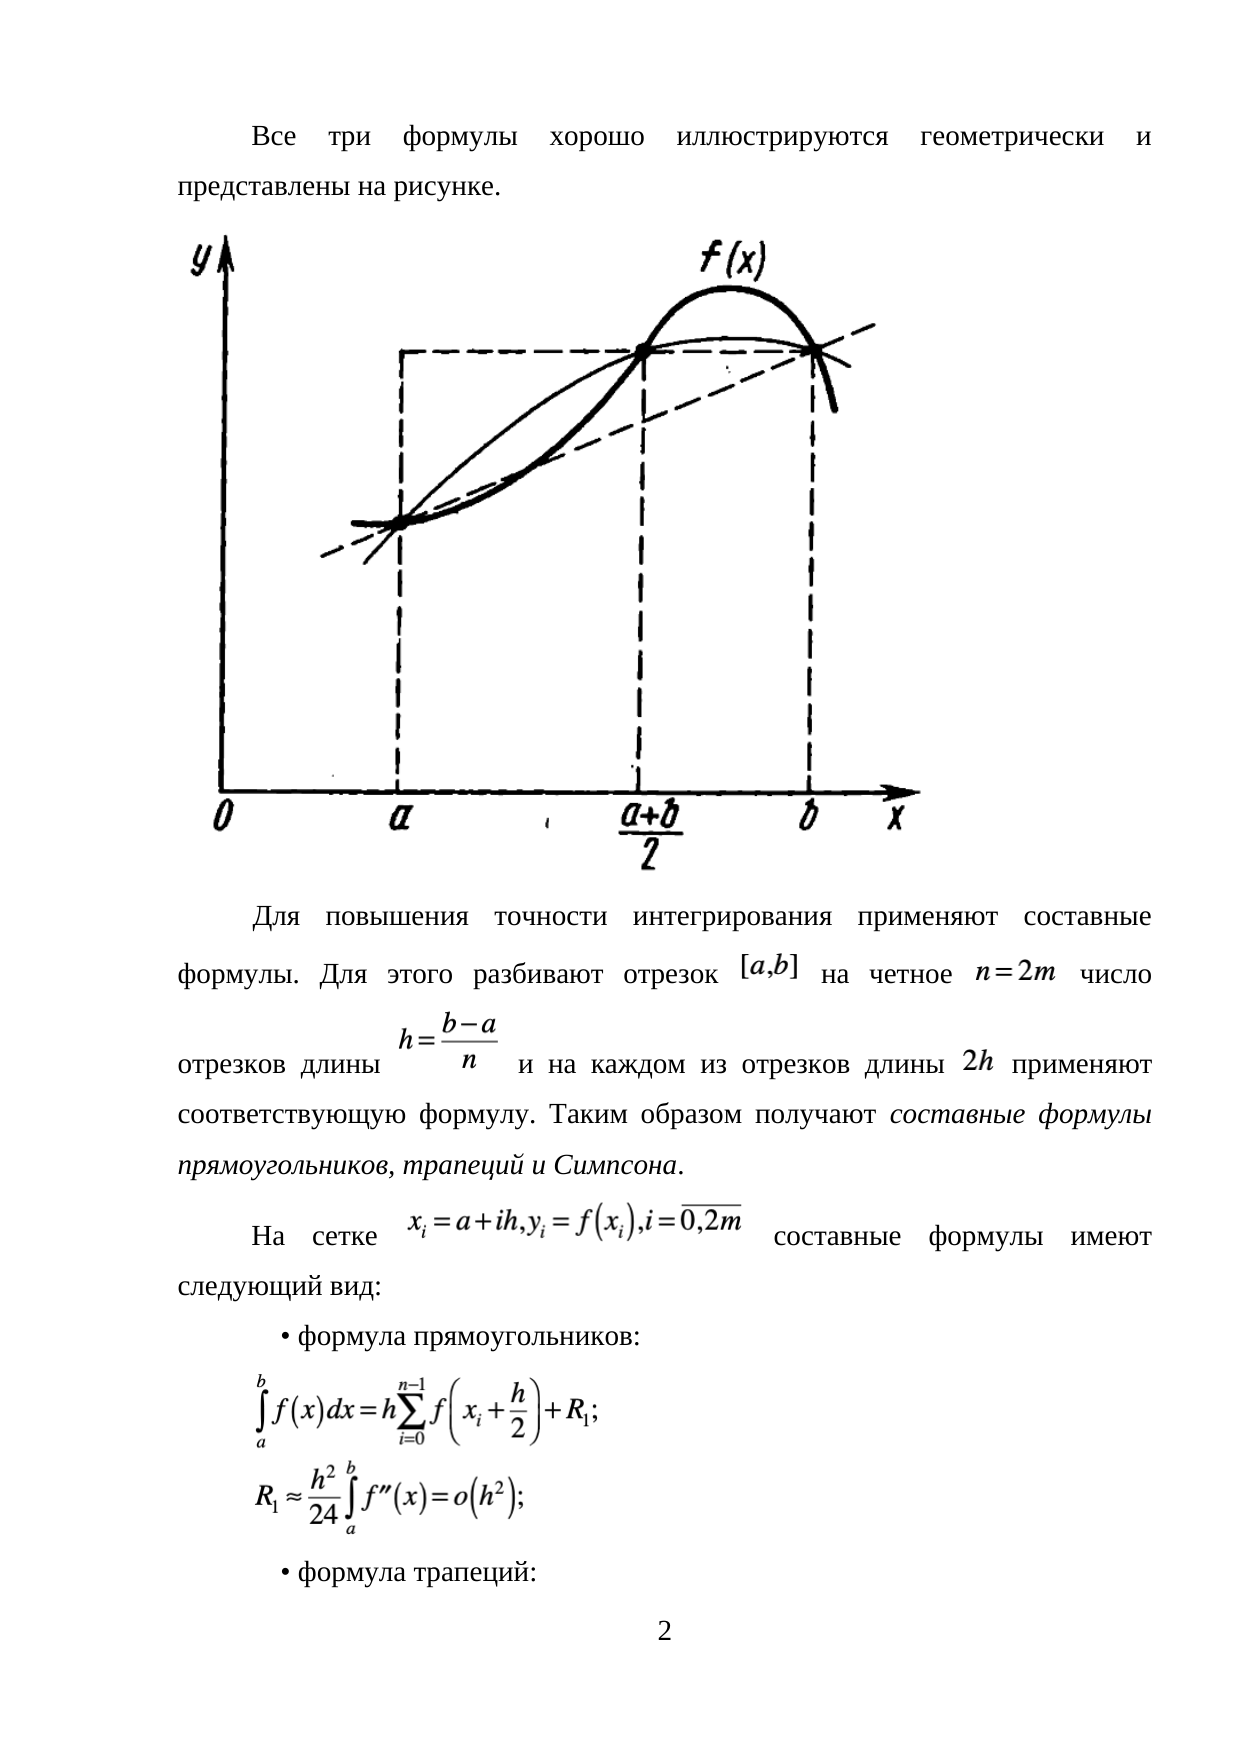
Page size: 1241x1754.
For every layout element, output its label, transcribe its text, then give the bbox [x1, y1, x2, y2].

text Для повышения точности интегрирования применяют составные формулы. Для этого разбивают отрезок на четное число отрезков длины и на каждом из отрезков длины применяют соответствующую формулу. Таким образом получают составные формулы прямоугольников, трапеций и Симпсона. [177, 898, 1152, 1180]
picture [959, 1044, 998, 1074]
picture [404, 1197, 747, 1246]
text Все три формулы хорошо иллюстрируются геометрически и представлены на рисунке. [177, 118, 1152, 202]
picture [177, 218, 939, 882]
text • формула прямоугольников: [177, 1318, 1152, 1352]
text На сетке составные формулы имеют следующий вид: [177, 1197, 1152, 1302]
picture [738, 948, 802, 984]
picture [251, 1368, 602, 1538]
text • формула трапеций: [177, 1554, 1152, 1588]
picture [395, 1006, 504, 1074]
picture [972, 954, 1060, 984]
